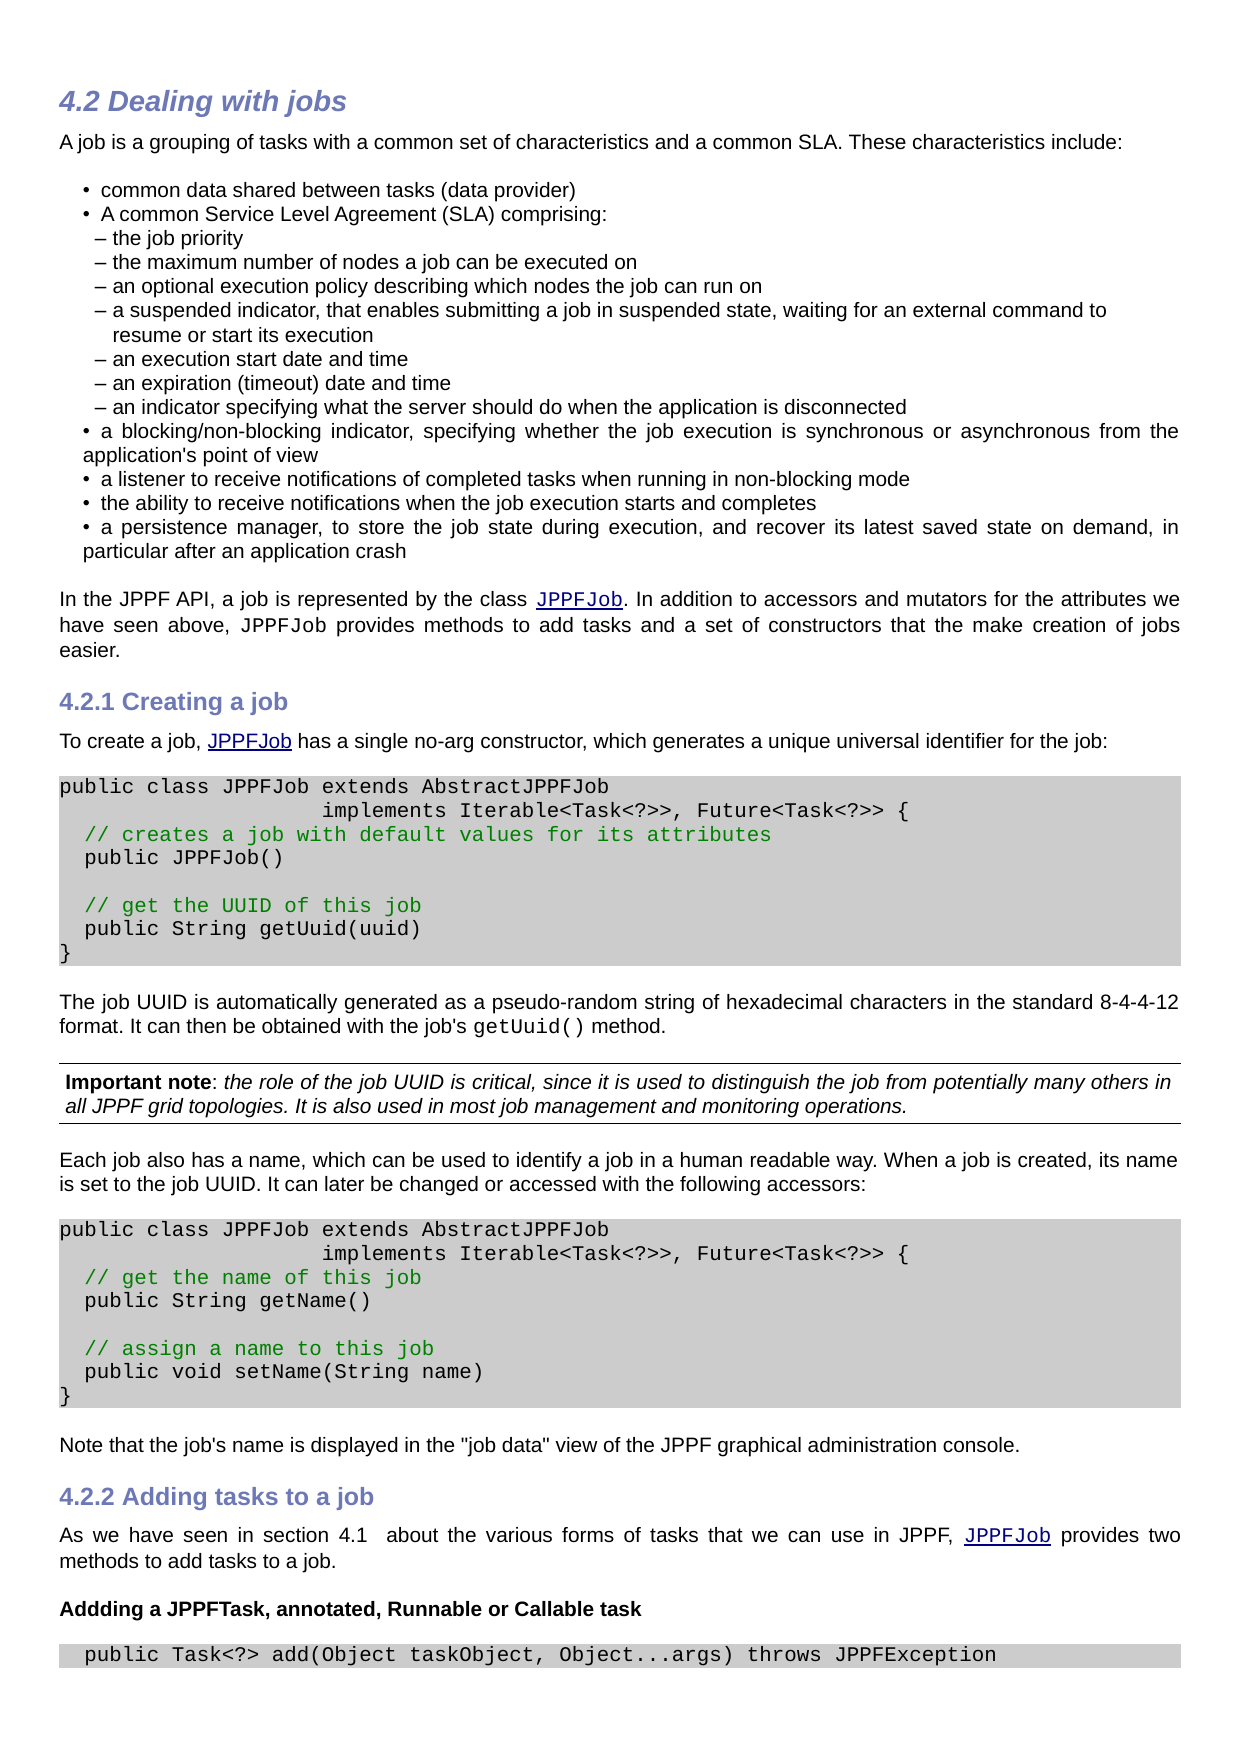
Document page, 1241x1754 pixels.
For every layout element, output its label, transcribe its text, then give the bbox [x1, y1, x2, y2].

list the ability to receive notifications when the job execution starts and completes [83, 491, 1181, 515]
list a suspended indicator, that enables submitting a job in suspended state, waiting for an external command to resume or start its execution [94, 298, 1181, 346]
text The job UUID is automatically generated as a pseudo-random string of hexadecimal characters in the standard 8-4-4-12 format. It can then be obtained with the job's getUuid() method. [59, 989, 1181, 1039]
text In the JPPF API, a job is represented by the class JPPFJob. In addition to accessors and mutators for the attributes we have seen above, JPPFJob provides methods to add tasks and a set of constructors that the make creation of jobs easier. [59, 587, 1181, 662]
text public String getUuid(uuid) [59, 918, 1181, 942]
text public void setName(String name) [59, 1361, 1181, 1385]
text To create a job, JPPFJob has a single no-arg constructor, which generates a unique universal identifier for the job: [59, 728, 1181, 752]
text public Task<?> add(Object taskObject, Object...args) throws JPPFException [59, 1644, 1181, 1668]
text public JPPFJob() [59, 847, 1181, 871]
text public String getName() [59, 1290, 1181, 1314]
text implements Iterable<Task<?>>, Future<Task<?>> { [59, 1243, 1181, 1267]
subtitle Dealing with jobs [59, 84, 1181, 118]
text public class JPPFJob extends AbstractJPPFJob [59, 1219, 1181, 1243]
text public class JPPFJob extends AbstractJPPFJob [59, 776, 1181, 800]
text // get the name of this job [59, 1267, 1181, 1290]
text // creates a job with default values for its attributes [59, 824, 1181, 847]
list common data shared between tasks (data provider) [83, 178, 1181, 202]
list an optional execution policy describing which nodes the job can run on [94, 274, 1181, 298]
list A common Service Level Agreement (SLA) comprising: [83, 202, 1181, 226]
text Important note: the role of the job UUID is critical, since it is used to distinguish the job from potentially many others in all JPPF grid topologies. It is also used in most job management and monitoring operations. [59, 1064, 1181, 1123]
text // get the UUID of this job [59, 895, 1181, 918]
list the maximum number of nodes a job can be executed on [94, 250, 1181, 274]
list an expiration (timeout) date and time [94, 370, 1181, 394]
list a listener to receive notifications of completed tasks when running in non-blocking mode [83, 467, 1181, 491]
text Addding a JPPFTask, annotated, Runnable or Callable task [59, 1596, 1181, 1620]
list a persistence manager, to store the job state during execution, and recover its latest saved state on demand, in particular after an application crash [83, 515, 1181, 563]
subtitle Adding tasks to a job [59, 1481, 1181, 1510]
subtitle Creating a job [59, 687, 1181, 716]
text // assign a name to this job [59, 1338, 1181, 1361]
text A job is a grouping of tasks with a common set of characteristics and a common SLA. These characteristics include: [59, 130, 1181, 154]
list a blocking/non-blocking indicator, specifying whether the job execution is synchronous or asynchronous from the application's point of view [83, 418, 1181, 467]
list an indicator specifying what the server should do when the application is disconnected [94, 394, 1181, 418]
text As we have seen in section 4.1 about the various forms of tasks that we can use in JPPF, JPPFJob provides two methods to add tasks to a job. [59, 1523, 1181, 1572]
list the job priority [94, 226, 1181, 250]
text implements Iterable<Task<?>>, Future<Task<?>> { [59, 800, 1181, 824]
text Each job also has a name, which can be used to identify a job in a human readable way. When a job is created, its name is set to the job UUID. It can later be changed or accessed with the following accessors: [59, 1147, 1181, 1195]
list an execution start date and time [94, 346, 1181, 370]
text } [59, 942, 1181, 966]
text } [59, 1385, 1181, 1408]
text Note that the job's name is displayed in the "job data" view of the JPPF graphical administration console. [59, 1432, 1181, 1456]
